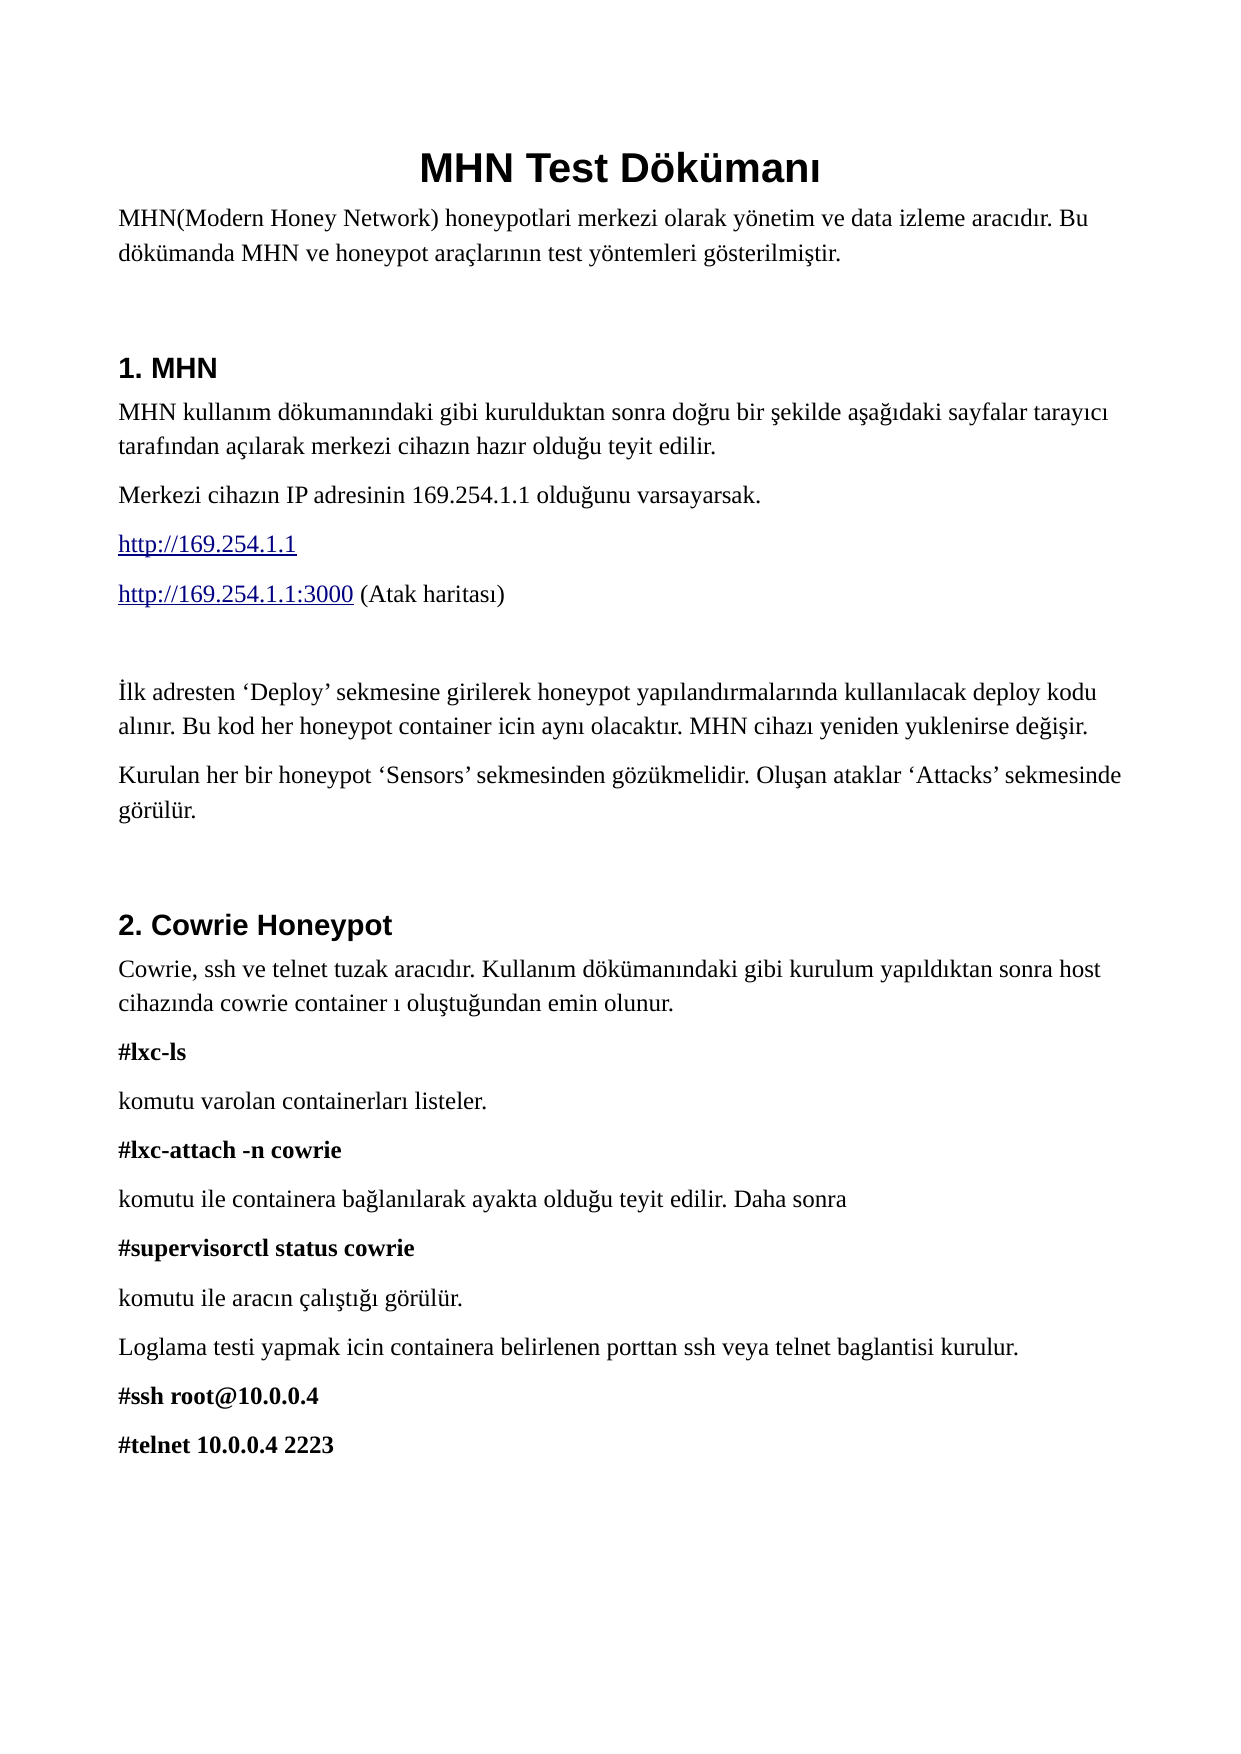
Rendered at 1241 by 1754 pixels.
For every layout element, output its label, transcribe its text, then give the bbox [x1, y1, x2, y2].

text #lxc-attach -n cowrie [118, 1135, 1122, 1164]
text http://169.254.1.1 [118, 529, 1122, 558]
text İlk adresten ‘Deploy’ sekmesine girilerek honeypot yapılandırmalarında kullanılacak deploy kodu alınır. Bu kod her honeypot container icin aynı olacaktır. MHN cihazı yeniden yuklenirse değişir. [118, 677, 1122, 740]
text #lxc-ls [118, 1037, 1122, 1066]
text #supervisorctl status cowrie [118, 1233, 1122, 1262]
text #telnet 10.0.0.4 2223 [118, 1430, 1122, 1458]
text komutu varolan containerları listeler. [118, 1086, 1122, 1115]
subtitle 1. MHN [118, 351, 1122, 384]
text Cowrie, ssh ve telnet tuzak aracıdır. Kullanım dökümanındaki gibi kurulum yapıldıktan sonra host cihazında cowrie container ı oluştuğundan emin olunur. [118, 954, 1122, 1017]
text MHN kullanım dökumanındaki gibi kurulduktan sonra doğru bir şekilde aşağıdaki sayfalar tarayıcı tarafından açılarak merkezi cihazın hazır olduğu teyit edilir. [118, 397, 1122, 460]
text komutu ile aracın çalıştığı görülür. [118, 1283, 1122, 1311]
text Merkezi cihazın IP adresinin 169.254.1.1 olduğunu varsayarsak. [118, 481, 1122, 509]
text Kurulan her bir honeypot ‘Sensors’ sekmesinden gözükmelidir. Oluşan ataklar ‘Attacks’ sekmesinde görülür. [118, 760, 1122, 823]
subtitle 2. Cowrie Honeypot [118, 907, 1122, 941]
text komutu ile containera bağlanılarak ayakta olduğu teyit edilir. Daha sonra [118, 1184, 1122, 1213]
title MHN Test Dökümanı [118, 143, 1122, 191]
text #ssh root@10.0.0.4 [118, 1381, 1122, 1409]
text MHN(Modern Honey Network) honeypotlari merkezi olarak yönetim ve data izleme aracıdır. Bu dökümanda MHN ve honeypot araçlarının test yöntemleri gösterilmiştir. [118, 203, 1122, 267]
text Loglama testi yapmak icin containera belirlenen porttan ssh veya telnet baglantisi kurulur. [118, 1332, 1122, 1360]
text http://169.254.1.1:3000 (Atak haritası) [118, 579, 1122, 607]
